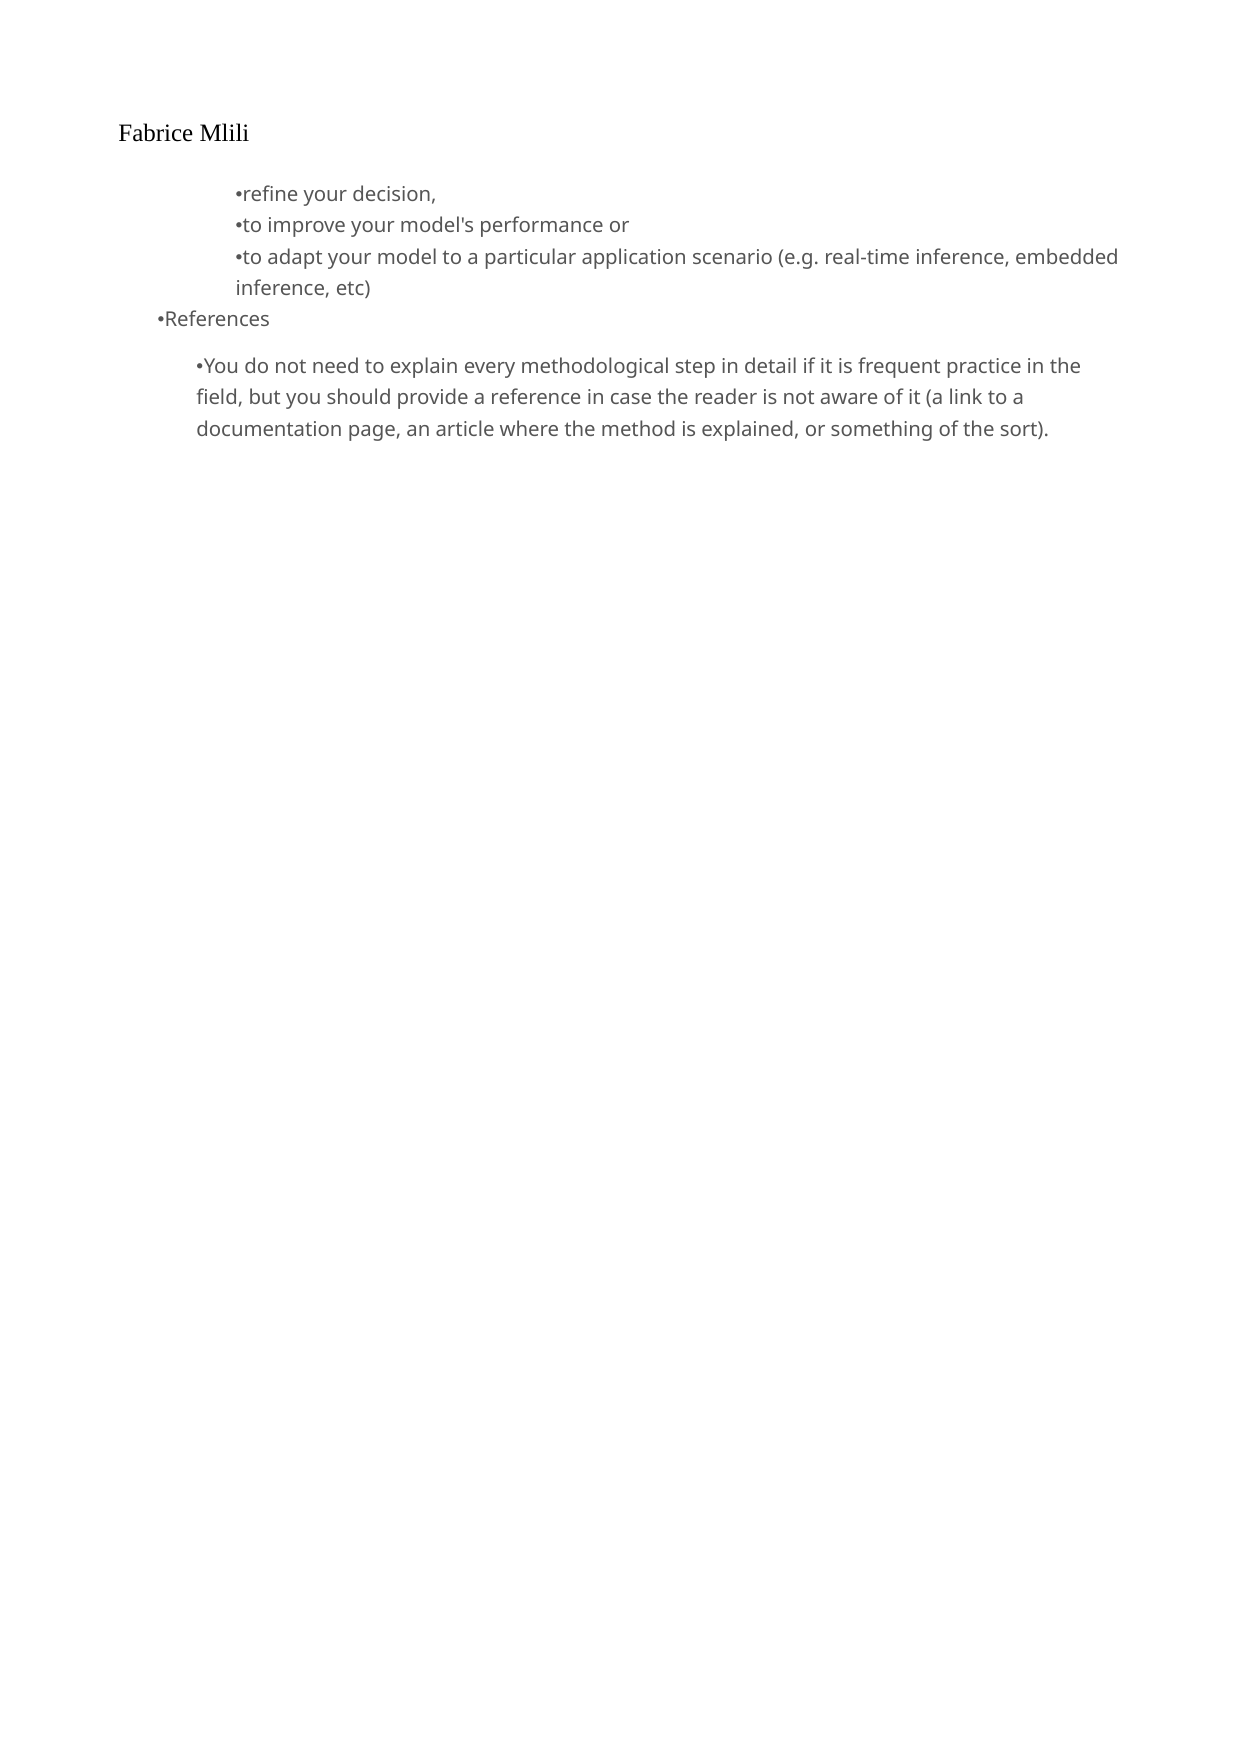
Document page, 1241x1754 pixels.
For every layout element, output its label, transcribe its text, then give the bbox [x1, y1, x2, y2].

list You do not need to explain every methodological step in detail if it is frequent practice in the field, but you should provide a reference in case the reader is not aware of it (a link to a documentation page, an article where the method is explained, or something of the sort). [118, 348, 1122, 442]
list refine your decision, [118, 176, 1122, 208]
list References [118, 301, 1122, 333]
list to improve your model's performance or [118, 208, 1122, 239]
list to adapt your model to a particular application scenario (e.g. real-time inference, embedded inference, etc) [118, 239, 1122, 301]
